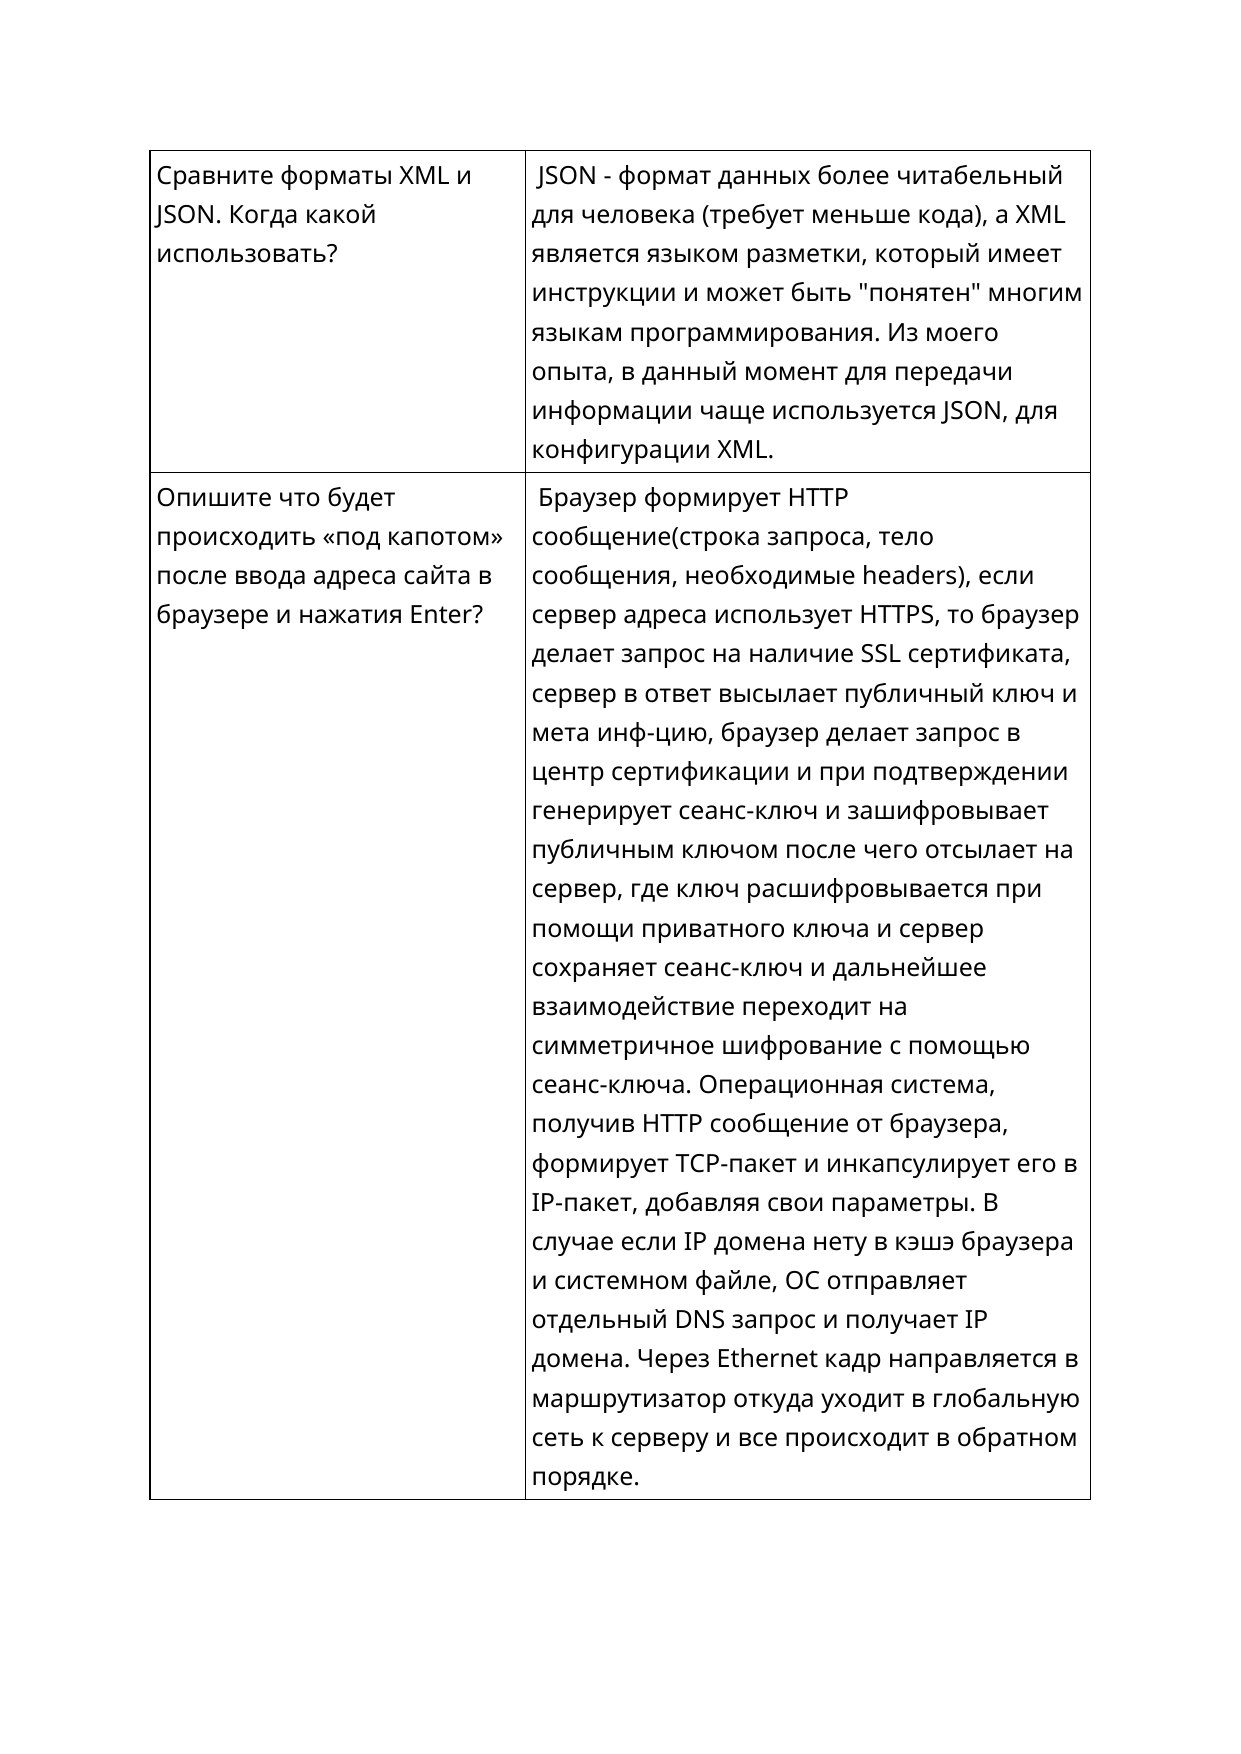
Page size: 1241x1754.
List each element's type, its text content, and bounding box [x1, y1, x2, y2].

table_cell Браузер формирует HTTP сообщение(строка запроса, тело сообщения, необходимые headers), если сервер адреса использует HTTPS, то браузер делает запрос на наличие SSL сертификата, сервер в ответ высылает публичный ключ и мета инф-цию, браузер делает запрос в центр сертификации и при подтверждении генерирует сеанс-ключ и зашифровывает публичным ключом после чего отсылает на сервер, где ключ расшифровывается при помощи приватного ключа и сервер сохраняет сеанс-ключ и дальнейшее взаимодействие переходит на симметричное шифрование с помощью сеанс-ключа. Операционная система, получив HTTP сообщение от браузера, формирует TCP-пакет и инкапсулирует его в IP-пакет, добавляя свои параметры. В случае если IP домена нету в кэшэ браузера и системном файле, ОС отправляет отдельный DNS запрос и получает IP домена. Через Ethernet кадр направляется в маршрутизатор откуда уходит в глобальную сеть к серверу и все происходит в обратном порядке. [526, 473, 1090, 1499]
table_cell Опишите что будет происходить «под капотом» после ввода адреса сайта в браузере и нажатия Enter? [151, 473, 525, 1499]
table_cell Сравните форматы XML и JSON. Когда какой использовать? [151, 151, 525, 472]
table_cell JSON - формат данных более читабельный для человека (требует меньше кода), а XML является языком разметки, который имеет инструкции и может быть "понятен" многим языкам программирования. Из моего опыта, в данный момент для передачи информации чаще используется JSON, для конфигурации XML. [526, 151, 1090, 472]
